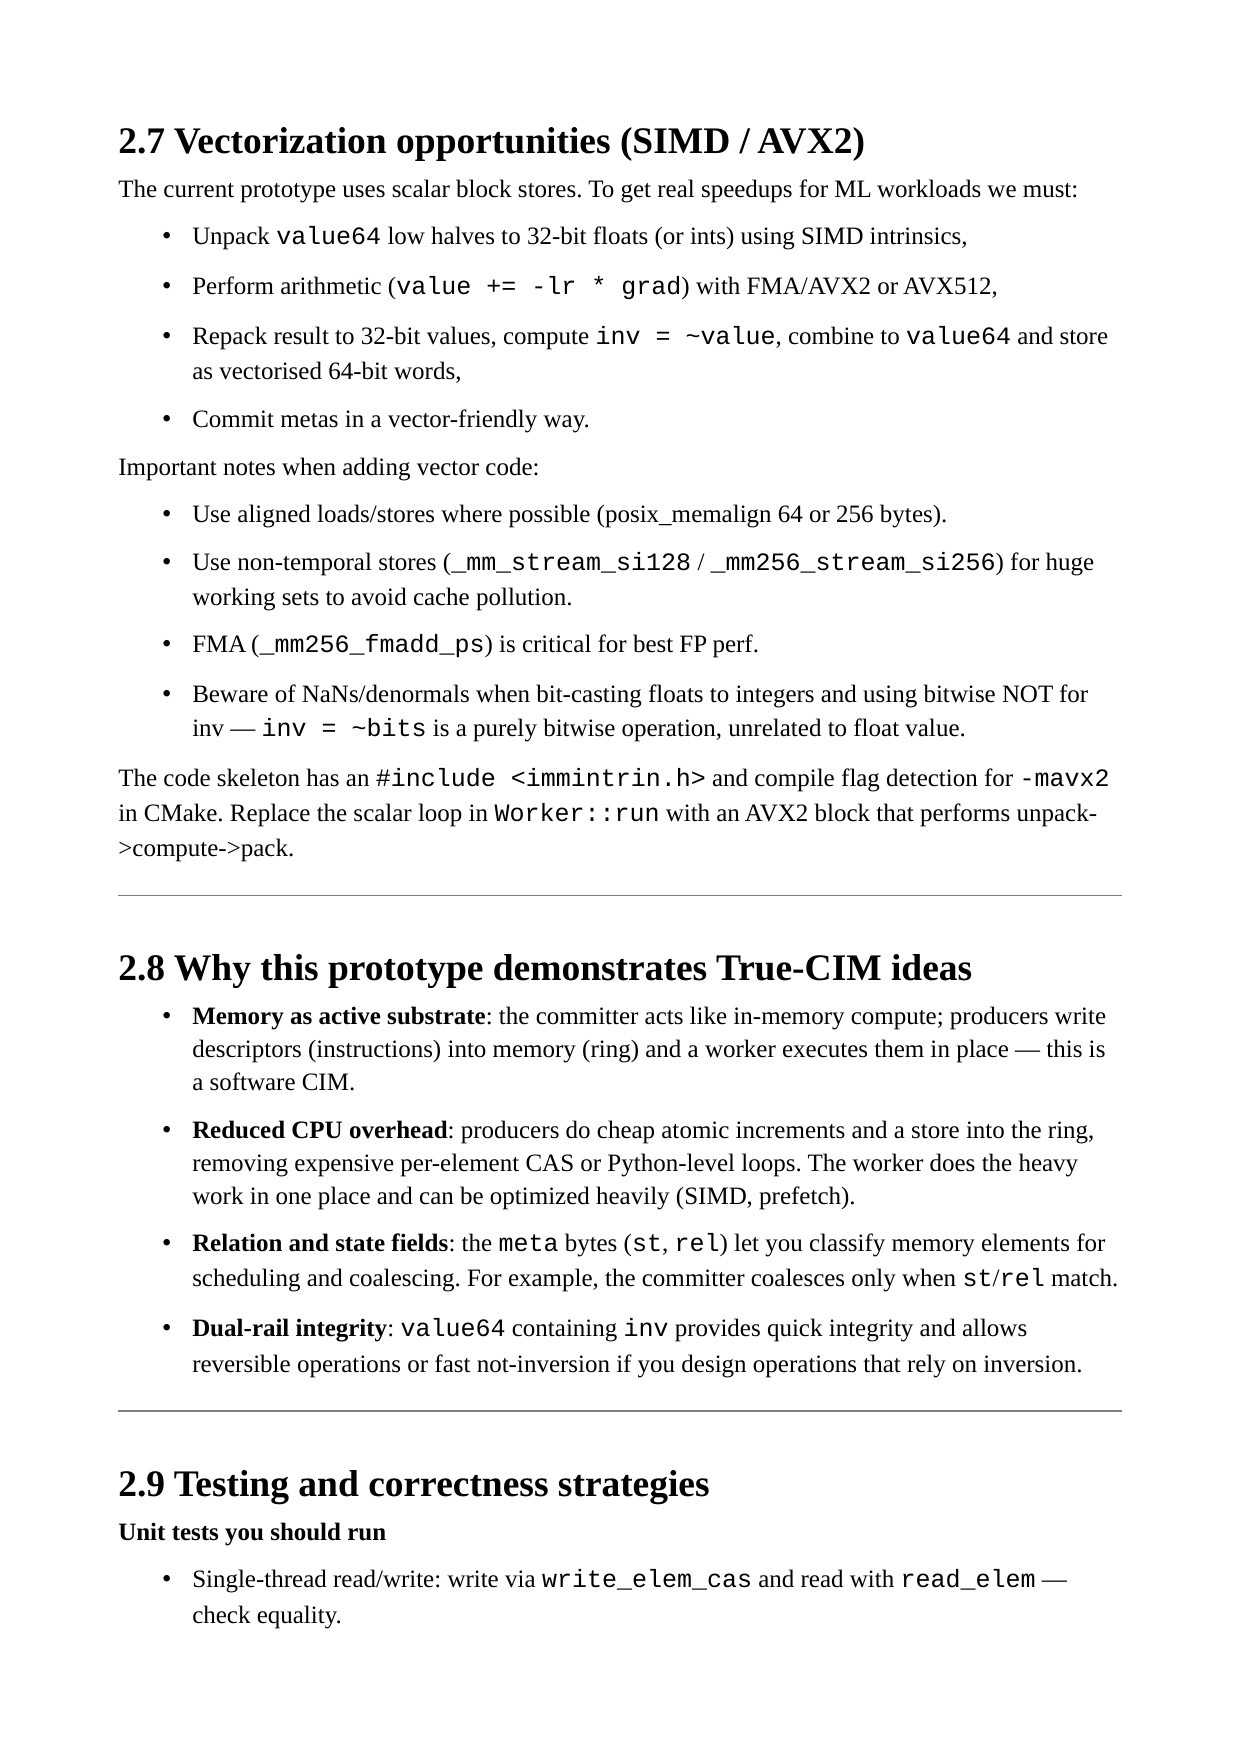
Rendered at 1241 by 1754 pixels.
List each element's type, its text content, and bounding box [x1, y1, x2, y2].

list Perform arithmetic (value += -lr * grad) with FMA/AVX2 or AVX512, [162, 271, 1122, 302]
list Repack result to 32-bit values, compute inv = ~value, combine to value64 and store as vectorised 64-bit words, [162, 321, 1122, 385]
list FMA (_mm256_fmadd_ps) is critical for best FP perf. [162, 629, 1122, 660]
list Use non-temporal stores (_mm_stream_si128 / _mm256_stream_si256) for huge working sets to avoid cache pollution. [162, 547, 1122, 611]
text Important notes when adding vector code: [118, 452, 1122, 480]
list Use aligned loads/stores where possible (posix_memalign 64 or 256 bytes). [162, 499, 1122, 528]
text The code skeleton has an #include <immintrin.h> and compile flag detection for -mavx2 in CMake. Replace the scalar loop in Worker::run with an AVX2 block that performs unpack->compute->pack. [118, 763, 1122, 862]
list Reduced CPU overhead: producers do cheap atomic increments and a store into the ring, removing expensive per-element CAS or Python-level loops. The worker does the heavy work in one place and can be optimized heavily (SIMD, prefetch). [162, 1115, 1122, 1209]
list Commit metas in a vector-friendly way. [162, 404, 1122, 433]
subtitle 2.8 Why this prototype demonstrates True-CIM ideas [118, 946, 1122, 989]
subtitle 2.9 Testing and correctness strategies [118, 1461, 1122, 1504]
list Dual-rail integrity: value64 containing inv provides quick integrity and allows reversible operations or fast not-inversion if you design operations that rely on inversion. [162, 1313, 1122, 1377]
list Memory as active substrate: the committer acts like in-memory compute; producers write descriptors (instructions) into memory (ring) and a worker executes them in place — this is a software CIM. [162, 1001, 1122, 1096]
text Unit tests you should run [118, 1517, 1122, 1546]
list Beware of NaNs/denormals when bit-casting floats to integers and using bitwise NOT for inv — inv = ~bits is a purely bitwise operation, unrelated to float value. [162, 679, 1122, 743]
list Relation and state fields: the meta bytes (st, rel) let you classify memory elements for scheduling and coalescing. For example, the committer coalesces only when st/rel match. [162, 1228, 1122, 1294]
subtitle 2.7 Vectorization opportunities (SIMD / AVX2) [118, 118, 1122, 161]
list Unpack value64 low halves to 32-bit floats (or ints) using SIMD intrinsics, [162, 221, 1122, 252]
list Single-thread read/write: write via write_elem_cas and read with read_elem — check equality. [162, 1564, 1122, 1628]
text The current prototype uses scalar block stores. To get real speedups for ML workloads we must: [118, 174, 1122, 202]
